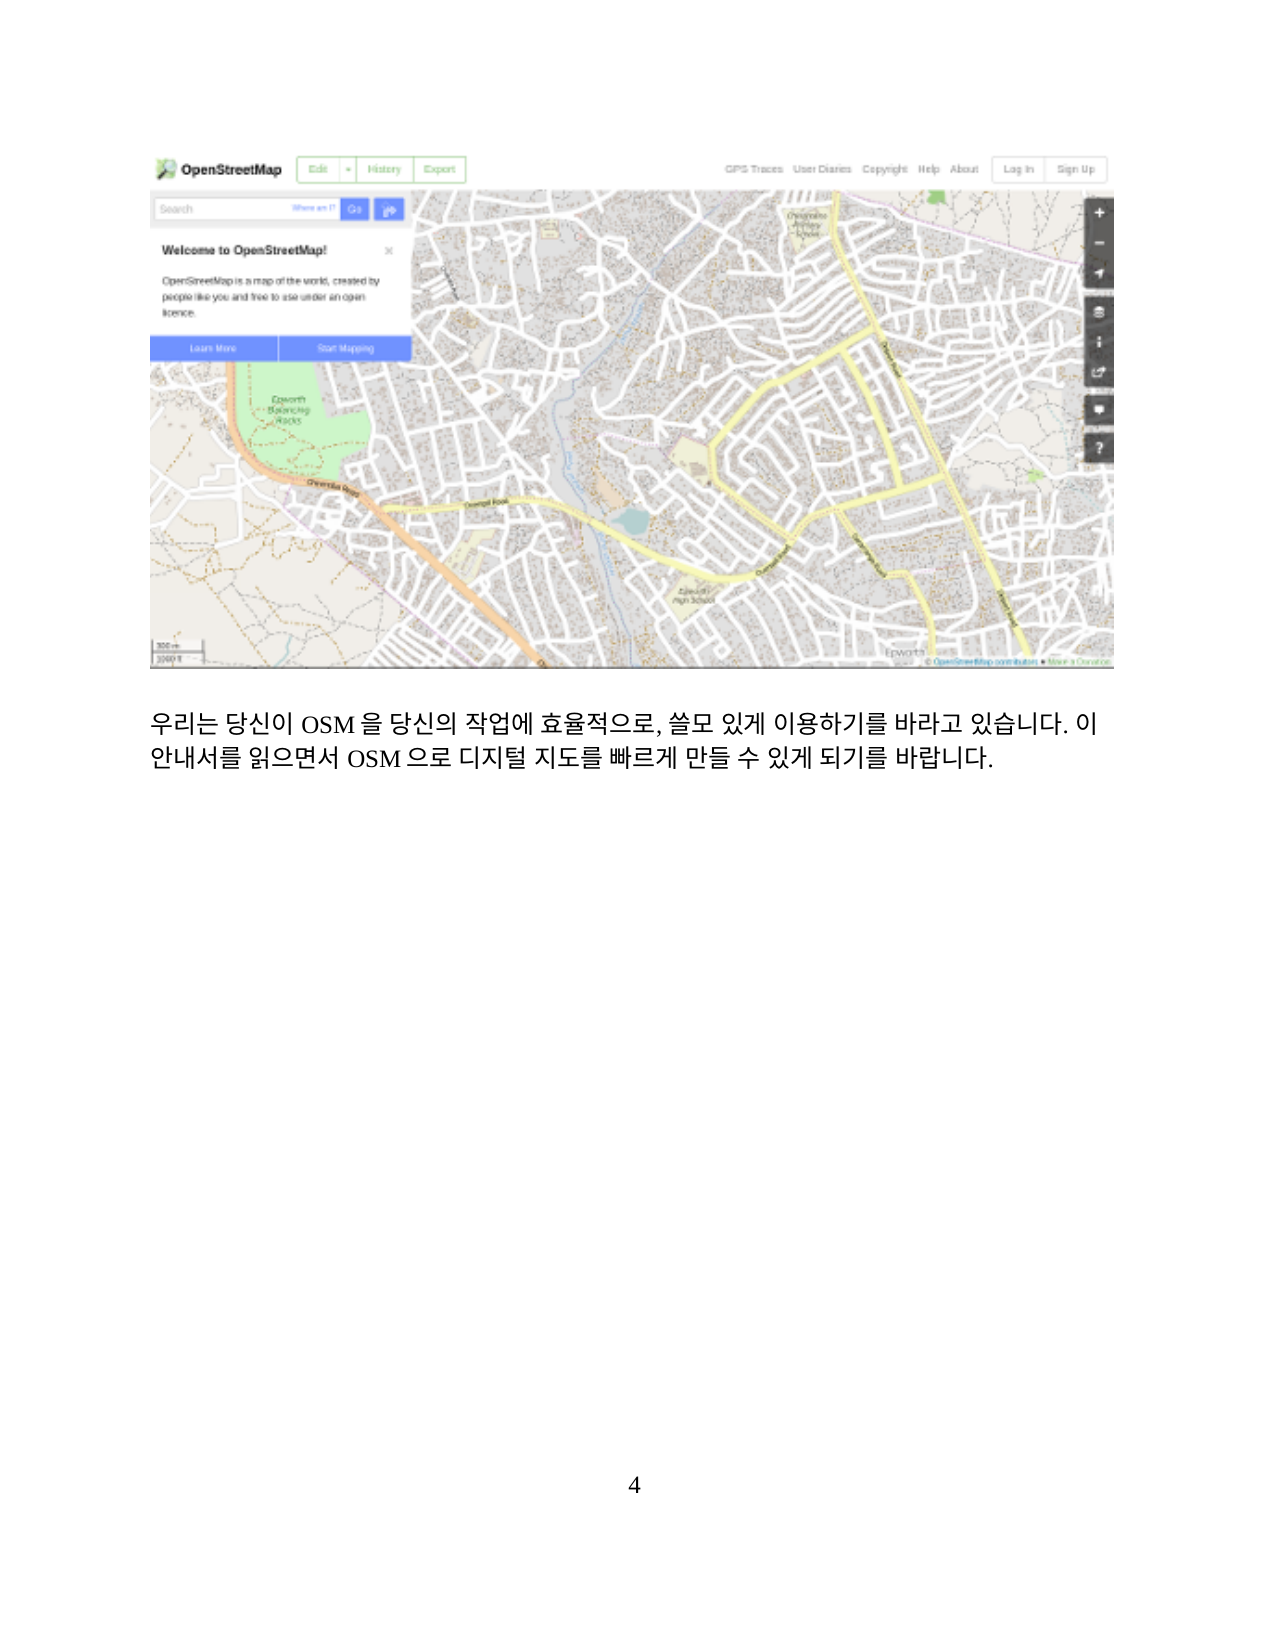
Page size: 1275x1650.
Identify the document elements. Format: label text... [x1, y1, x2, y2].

picture [150, 150, 1114, 669]
text 우리는 당신이 OSM을 당신의 작업에 효율적으로, 쓸모 있게 이용하기를 바라고 있습니다. 이 안내서를 읽으면서 OSM으로 디지털 지도를 빠르게 만들 수 있게 되기를 바랍니다. [150, 707, 1125, 775]
